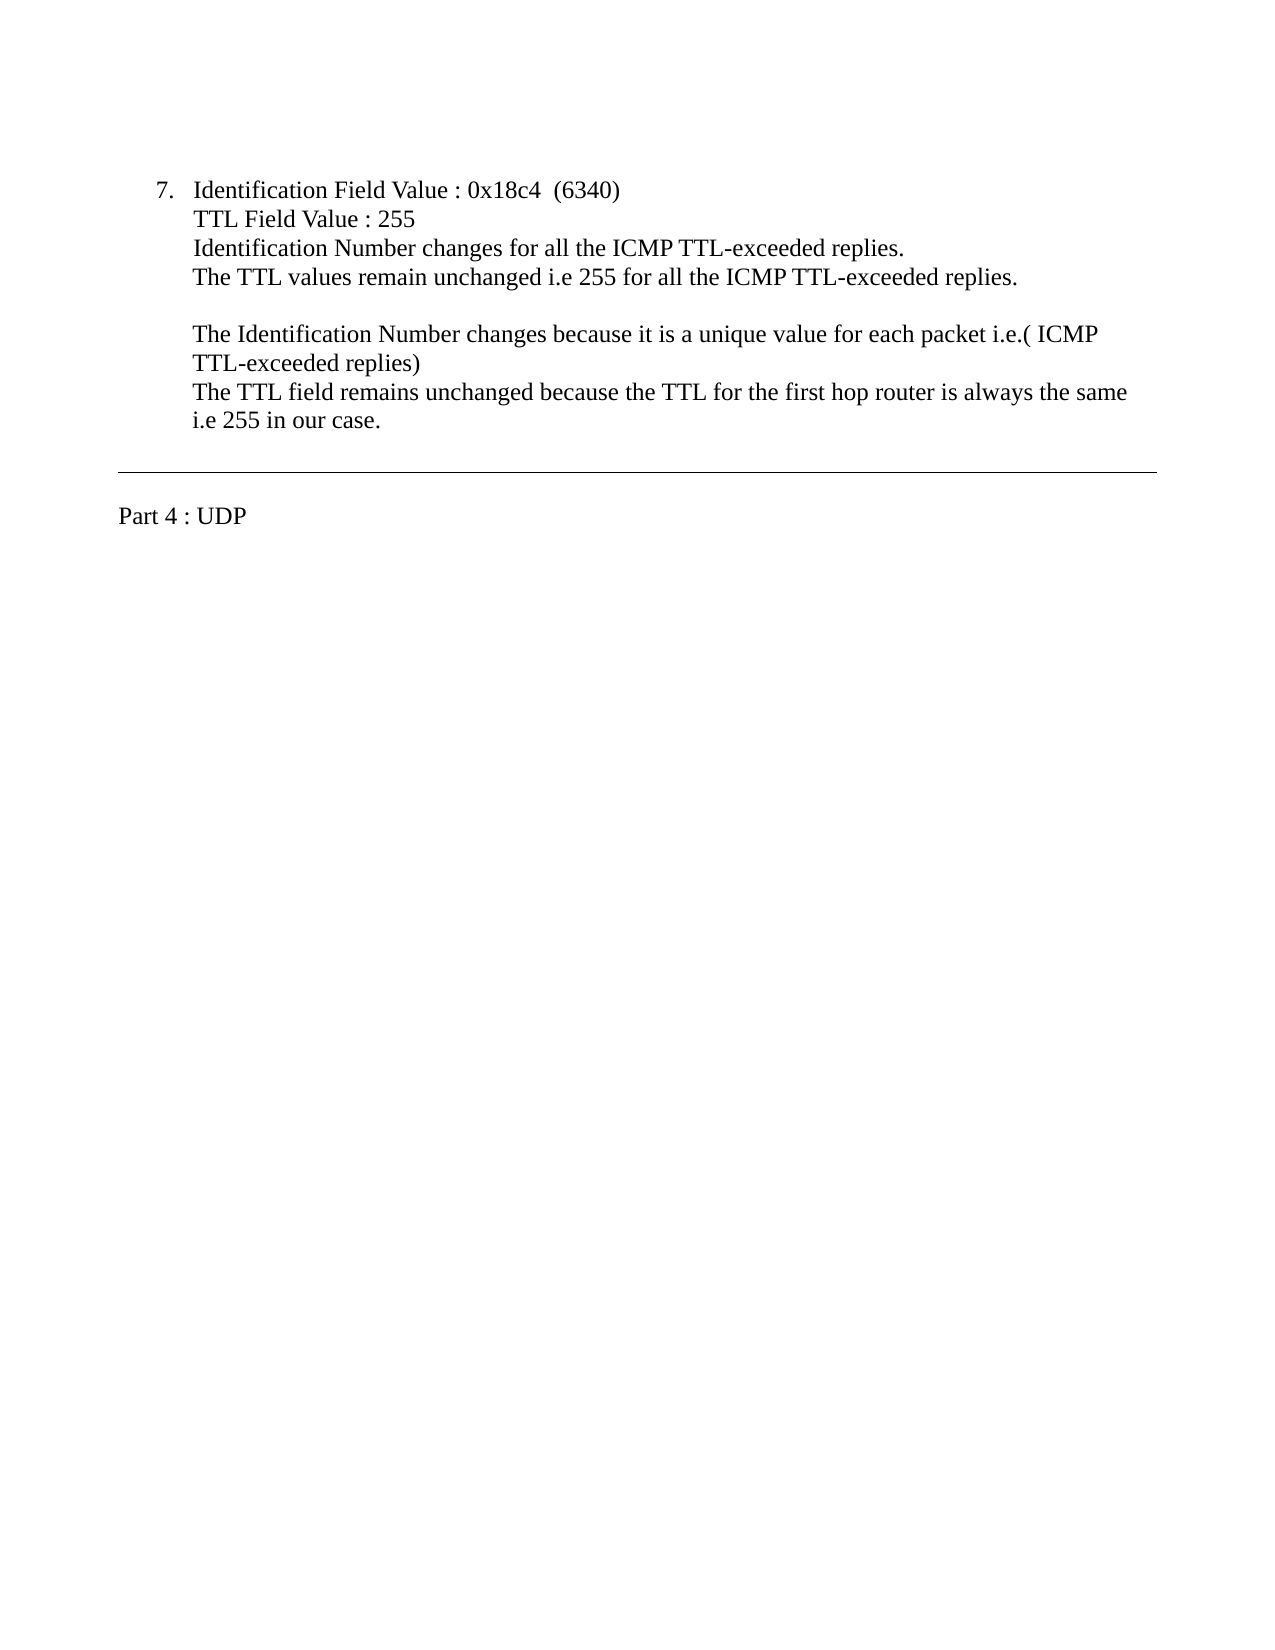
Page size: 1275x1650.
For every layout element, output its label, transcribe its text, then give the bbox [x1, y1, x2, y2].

text The TTL values remain unchanged i.e 255 for all the ICMP TTL-exceeded replies. [118, 262, 1157, 291]
text The Identification Number changes because it is a unique value for each packet i.e.( ICMP [118, 319, 1157, 348]
text The TTL field remains unchanged because the TTL for the first hop router is always the same i.e 255 in our case. [118, 377, 1157, 434]
text TTL-exceeded replies) [118, 348, 1157, 377]
text Part 4 : UDP [118, 501, 1157, 529]
list Identification Field Value : 0x18c4 (6340) [156, 176, 1157, 204]
list Identification Number changes for all the ICMP TTL-exceeded replies. [156, 233, 1157, 262]
list TTL Field Value : 255 [156, 204, 1157, 233]
